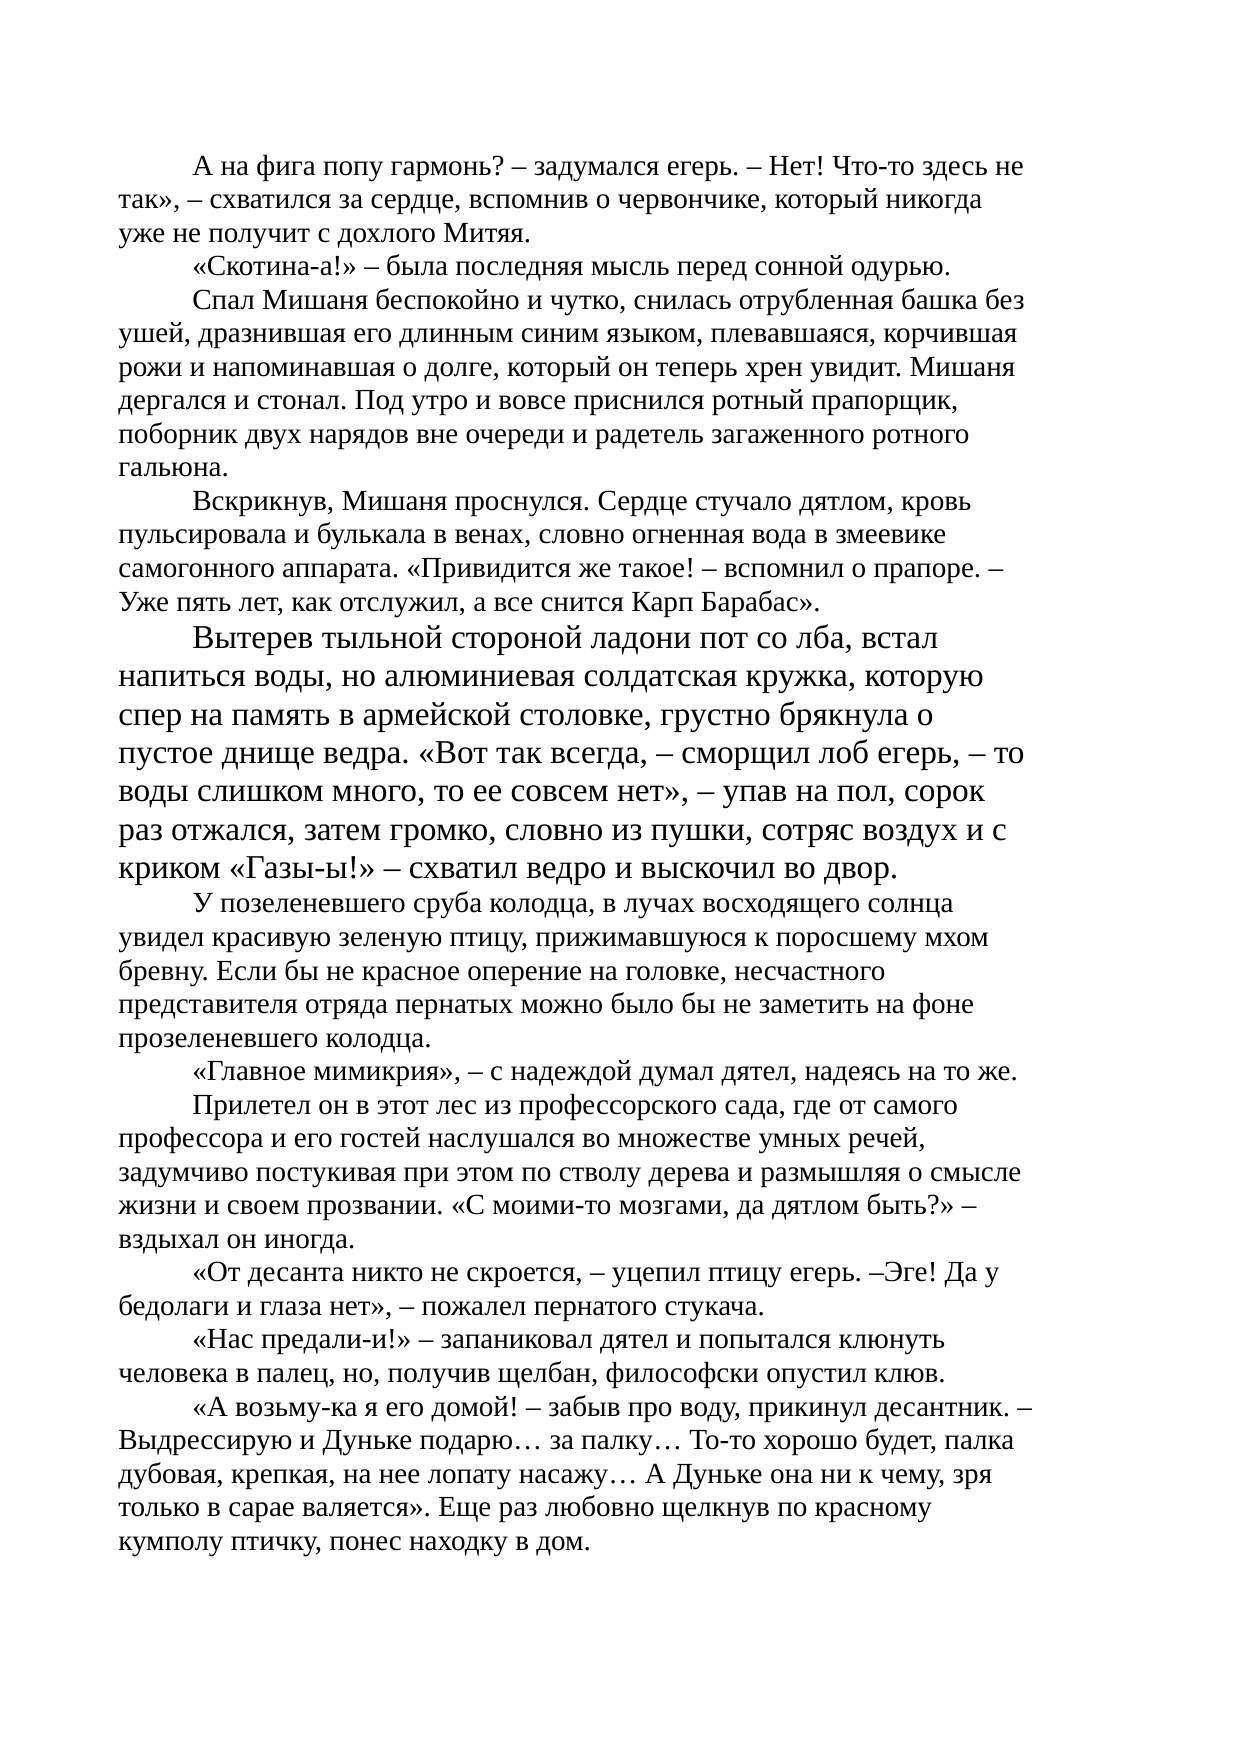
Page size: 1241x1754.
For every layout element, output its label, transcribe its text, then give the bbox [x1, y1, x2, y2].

text Прилетел он в этот лес из профессорского сада, где от самого профессора и его гостей наслушался во множестве умных речей, задумчиво постукивая при этом по стволу дерева и размышляя о смысле жизни и своем прозвании. «С моими-то мозгами, да дятлом быть?» – вздыхал он иногда. [118, 1087, 1033, 1254]
text Спал Мишаня беспокойно и чутко, снилась отрубленная башка без ушей, дразнившая его длинным синим языком, плевавшаяся, корчившая рожи и напоминавшая о долге, который он теперь хрен увидит. Мишаня дергался и стонал. Под утро и вовсе приснился ротный прапорщик, поборник двух нарядов вне очереди и радетель загаженного ротного гальюна. [118, 282, 1033, 483]
text «Главное мимикрия», – с надеждой думал дятел, надеясь на то же. [118, 1053, 1033, 1087]
text «От десанта никто не скроется, – уцепил птицу егерь. –Эге! Да у бедолаги и глаза нет», – пожалел пернатого стукача. [118, 1254, 1033, 1322]
text «А возьму-ка я его домой! – забыв про воду, прикинул десантник. – Выдрессирую и Дуньке подарю… за палку… То-то хорошо будет, палка дубовая, крепкая, на нее лопату насажу… А Дуньке она ни к чему, зря только в сарае валяется». Еще раз любовно щелкнув по красному кумполу птичку, понес находку в дом. [118, 1389, 1033, 1556]
text У позеленевшего сруба колодца, в лучах восходящего солнца увидел красивую зеленую птицу, прижимавшуюся к поросшему мхом бревну. Если бы не красное оперение на головке, несчастного представителя отряда пернатых можно было бы не заметить на фоне прозеленевшего колодца. [118, 886, 1033, 1053]
text Вскрикнув, Мишаня проснулся. Сердце стучало дятлом, кровь пульсировала и булькала в венах, словно огненная вода в змеевике самогонного аппарата. «Привидится же такое! – вспомнил о прапоре. – Уже пять лет, как отслужил, а все снится Карп Барабас». [118, 483, 1033, 617]
text Вытерев тыльной стороной ладони пот со лба, встал напиться воды, но алюминиевая солдатская кружка, которую спер на память в армейской столовке, грустно брякнула о пустое днище ведра. «Вот так всегда, – сморщил лоб егерь, – то воды слишком много, то ее совсем нет», – упав на пол, сорок раз отжался, затем громко, словно из пушки, сотряс воздух и с криком «Газы-ы!» – схватил ведро и выскочил во двор. [118, 617, 1033, 886]
text «Нас предали-и!» – запаниковал дятел и попытался клюнуть человека в палец, но, получив щелбан, философски опустил клюв. [118, 1322, 1033, 1389]
text «Скотина-а!» – была последняя мысль перед сонной одурью. [118, 248, 1033, 282]
text А на фига попу гармонь? – задумался егерь. – Нет! Что-то здесь не так», – схватился за сердце, вспомнив о червончике, который никогда уже не получит с дохлого Митяя. [118, 148, 1033, 248]
